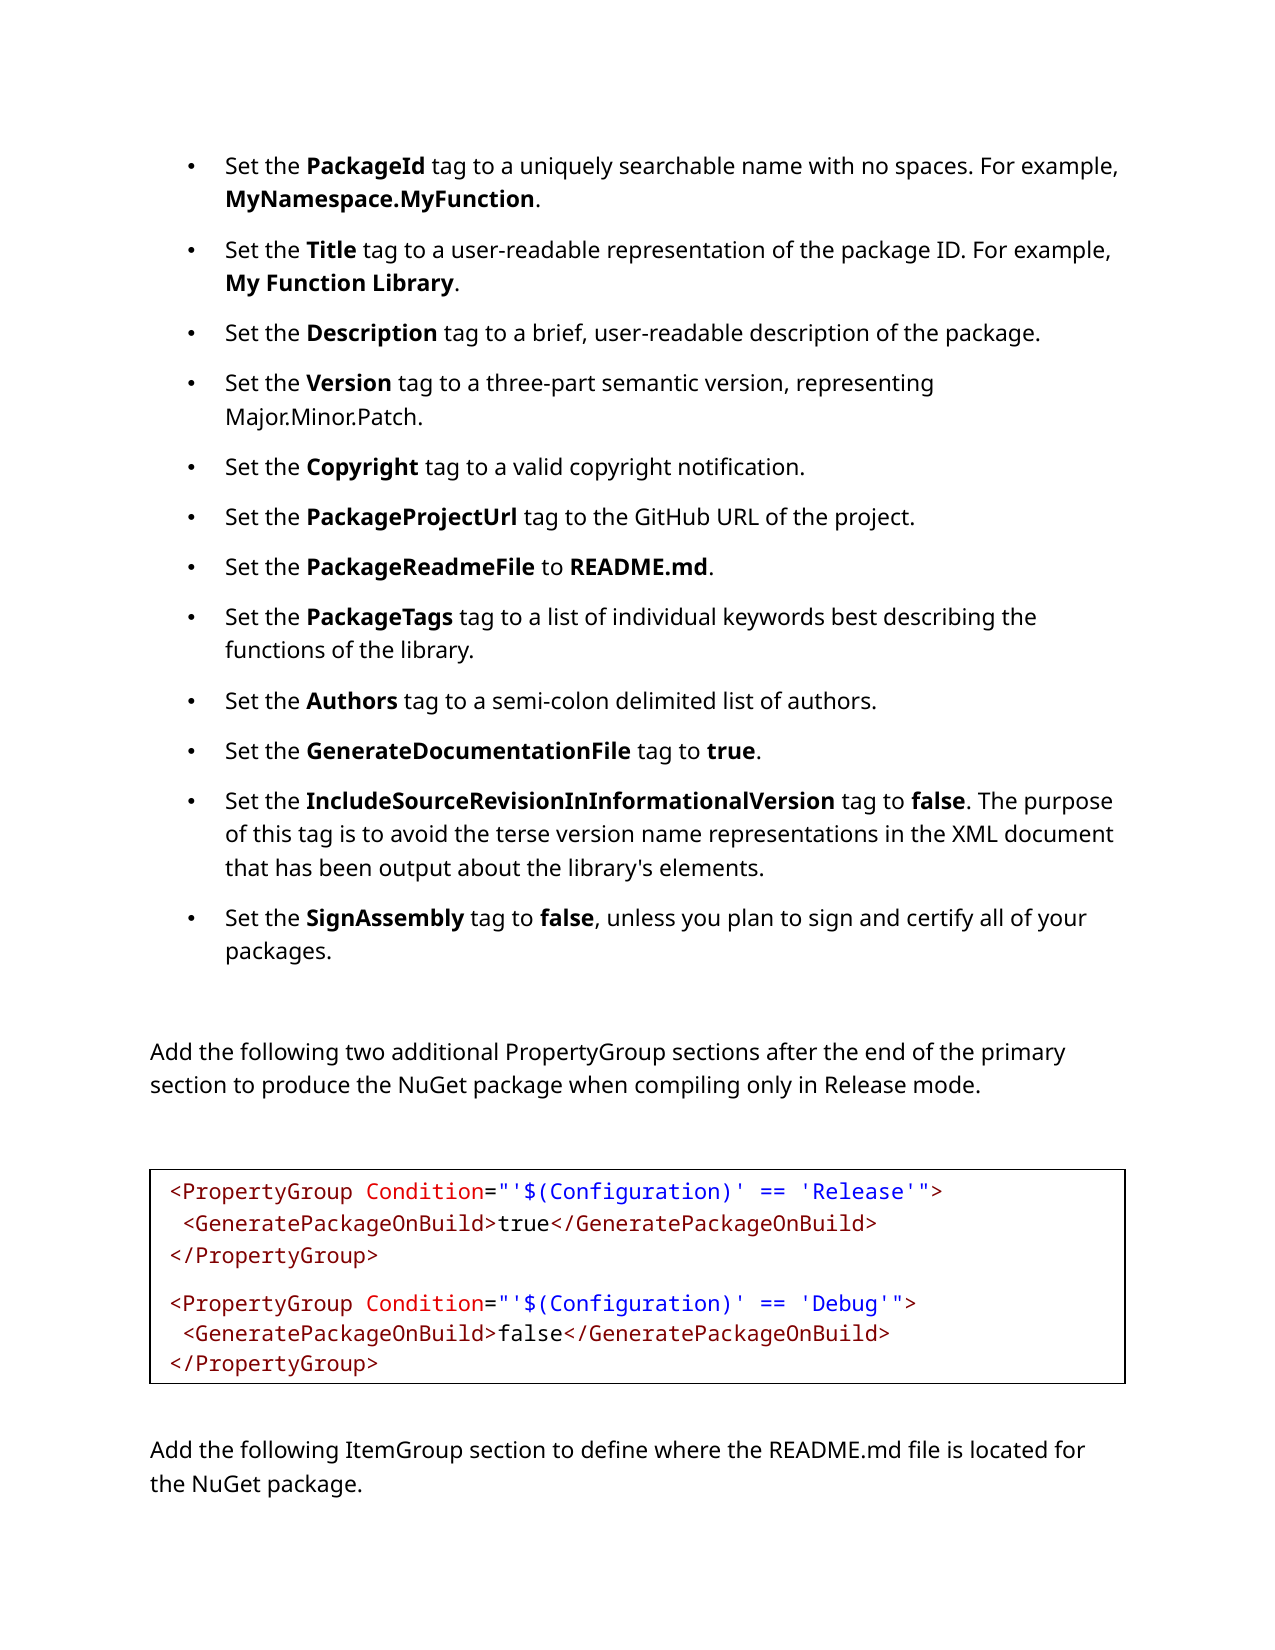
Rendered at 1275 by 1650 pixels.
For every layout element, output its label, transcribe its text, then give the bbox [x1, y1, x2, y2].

list Set the PackageId tag to a uniquely searchable name with no spaces. For example, MyNamespace.MyFunction. [187, 150, 1125, 215]
list Set the Authors tag to a semi-colon delimited list of authors. [187, 684, 1125, 716]
list Set the Title tag to a user-readable representation of the package ID. For example, My Function Library. [187, 233, 1125, 298]
text Add the following two additional PropertyGroup sections after the end of the primary section to produce the NuGet package when compiling only in Release mode. [150, 1035, 1125, 1100]
list Set the Version tag to a three-part semantic version, representing Major.Minor.Patch. [187, 367, 1125, 432]
list Set the PackageTags tag to a list of individual keywords best describing the functions of the library. [187, 601, 1125, 666]
list Set the PackageReadmeFile to README.md. [187, 551, 1125, 582]
list Set the PackageProjectUrl tag to the GitHub URL of the project. [187, 501, 1125, 532]
list Set the SignAssembly tag to false, unless you plan to sign and certify all of your packages. [187, 902, 1125, 966]
list Set the Description tag to a brief, user-readable description of the package. [187, 317, 1125, 348]
text Add the following ItemGroup section to define where the README.md file is located for the NuGet package. [150, 1434, 1125, 1499]
list Set the Copyright tag to a valid copyright notification. [187, 451, 1125, 482]
list Set the GenerateDocumentationFile tag to true. [187, 735, 1125, 766]
table_header <PropertyGroup Condition="'$(Configuration)' == 'Release'"> <GeneratePackageOnBuild>true</GeneratePackageOnBuild> </PropertyGroup> <PropertyGroup Condition="'$(Configuration)' == 'Debug'"> <GeneratePackageOnBuild>false</GeneratePackageOnBuild> </PropertyGroup> [151, 1170, 1124, 1383]
list Set the IncludeSourceRevisionInInformationalVersion tag to false. The purpose of this tag is to avoid the terse version name representations in the XML document that has been output about the library's elements. [187, 785, 1125, 883]
